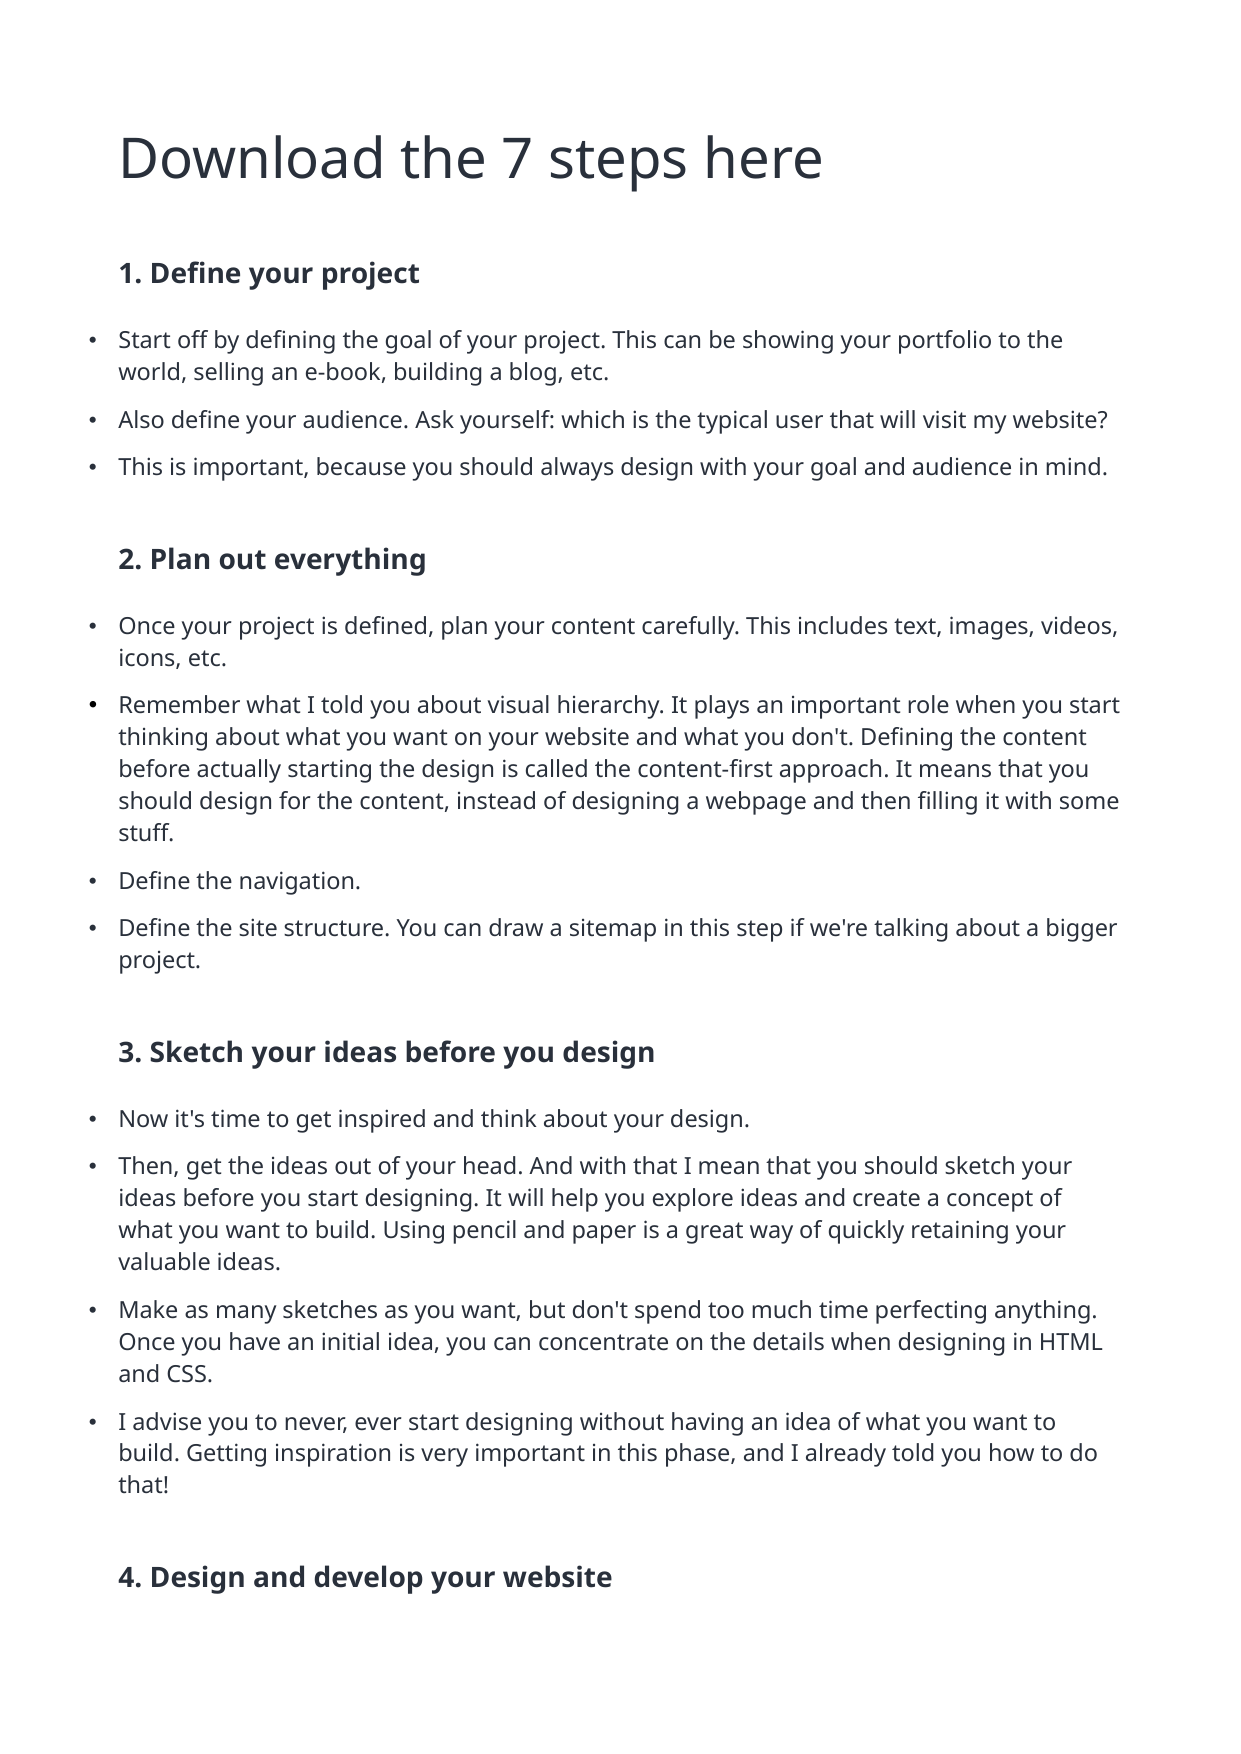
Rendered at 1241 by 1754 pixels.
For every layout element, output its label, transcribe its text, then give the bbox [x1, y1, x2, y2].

list Make as many sketches as you want, but don't spend too much time perfecting anything. Once you have an initial idea, you can concentrate on the details when designing in HTML and CSS. [118, 1293, 1122, 1389]
list Remember what I told you about visual hierarchy. It plays an important role when you start thinking about what you want on your website and what you don't. Defining the content before actually starting the design is called the content-first approach. It means that you should design for the content, instead of designing a webpage and then filling it with some stuff. [118, 688, 1122, 848]
text 4. Design and develop your website [118, 1558, 1122, 1596]
list I advise you to never, ever start designing without having an idea of what you want to build. Getting inspiration is very important in this phase, and I already told you how to do that! [118, 1405, 1122, 1501]
list Once your project is defined, plan your content carefully. This includes text, images, videos, icons, etc. [118, 609, 1122, 673]
list Now it's time to get inspired and think about your design. [118, 1102, 1122, 1134]
list Define the site structure. You can draw a sitemap in this step if we're talking about a bigger project. [118, 912, 1122, 976]
list Then, get the ideas out of your head. And with that I mean that you should sketch your ideas before you start designing. It will help you explore ideas and create a concept of what you want to build. Using pencil and paper is a great way of quickly retaining your valuable ideas. [118, 1150, 1122, 1278]
text 1. Define your project [118, 254, 1122, 292]
list Define the navigation. [118, 864, 1122, 896]
text 2. Plan out everything [118, 539, 1122, 578]
text Download the 7 steps here [118, 118, 1122, 195]
text 3. Sketch your ideas before you design [118, 1032, 1122, 1071]
list Start off by defining the goal of your project. This can be showing your portfolio to the world, selling an e-book, building a blog, etc. [118, 323, 1122, 387]
list Also define your audience. Ask yourself: which is the typical user that will visit my website? [118, 403, 1122, 435]
list This is important, because you should always design with your goal and audience in mind. [118, 451, 1122, 482]
